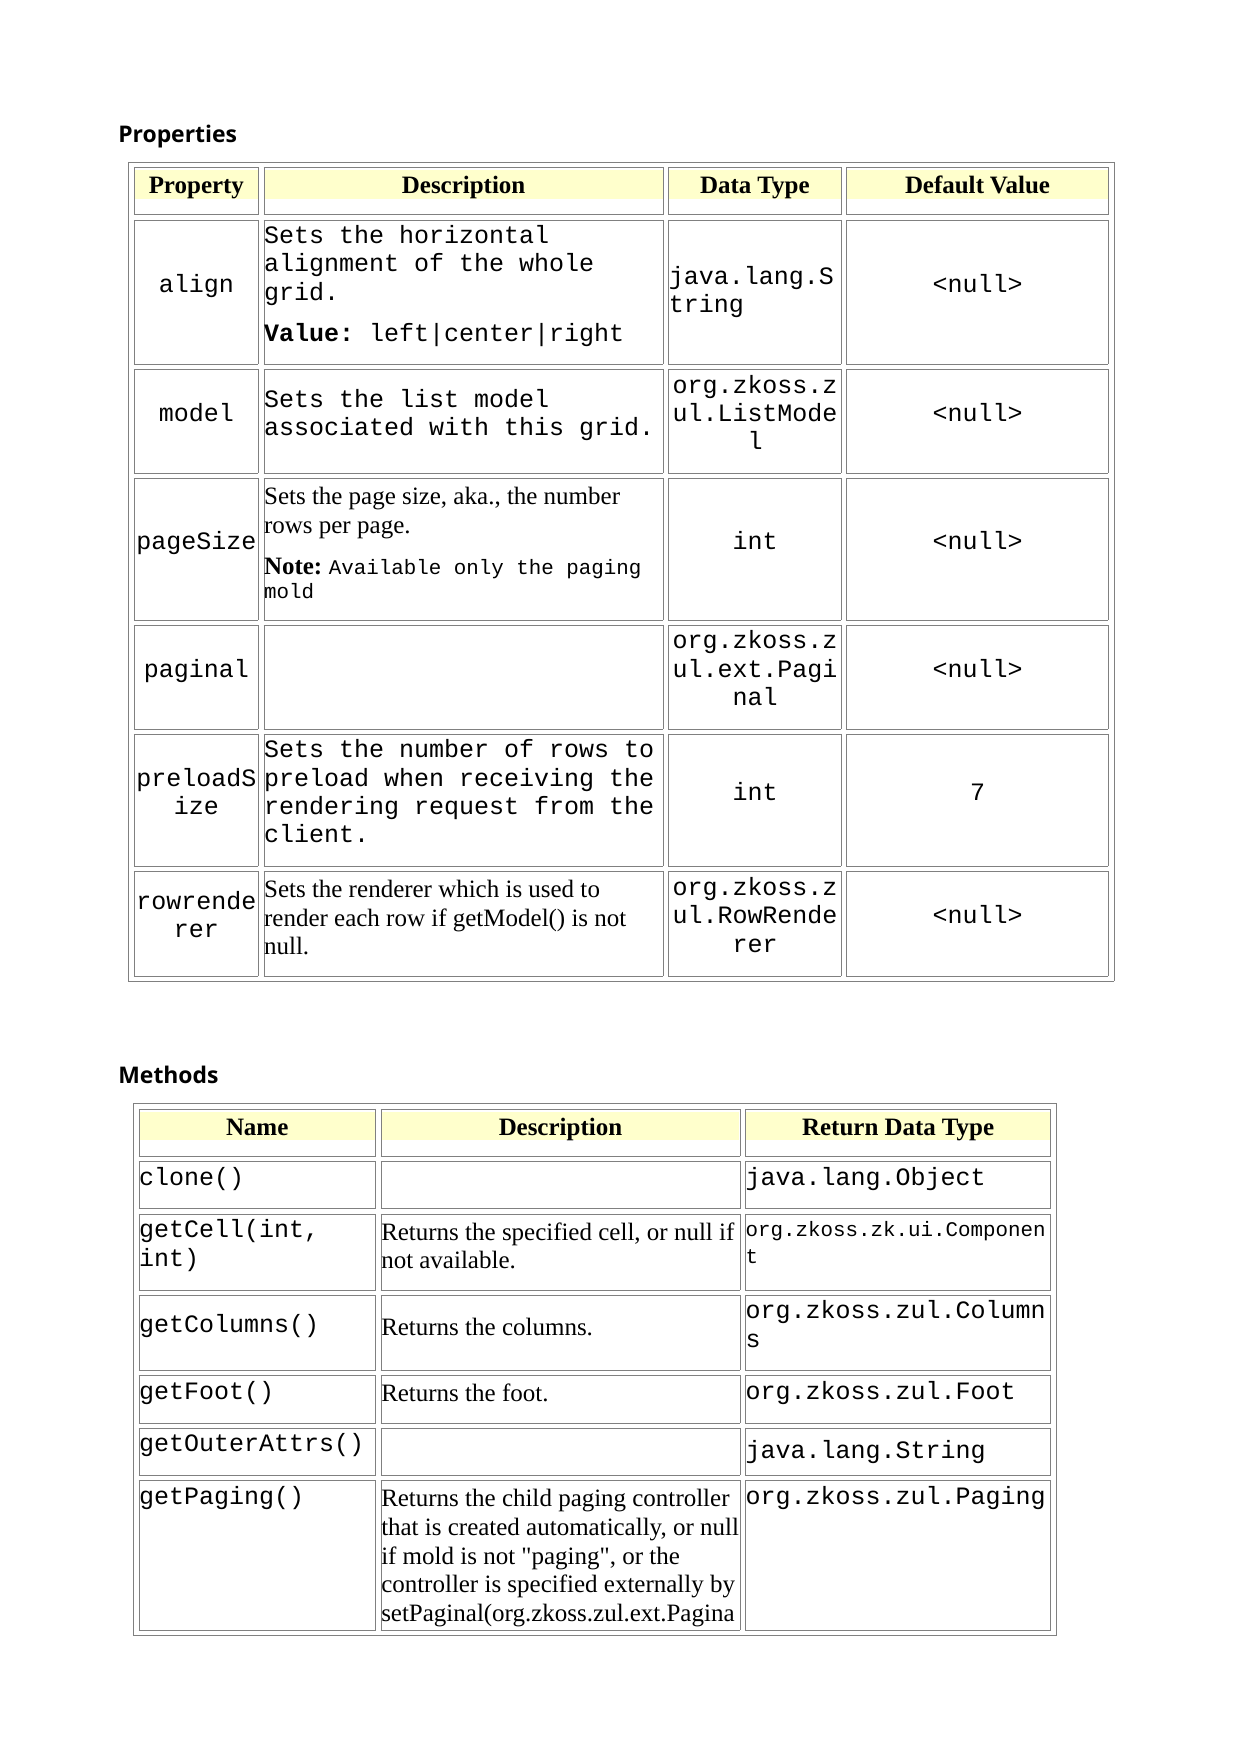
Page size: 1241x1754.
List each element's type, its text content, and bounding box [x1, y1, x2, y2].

table_header Data Type [666, 163, 844, 214]
table_header Name [136, 1104, 378, 1156]
table_header Description [378, 1104, 742, 1156]
table_cell Sets the horizontal alignment of the whole grid. Value: left|center|right [261, 214, 666, 364]
table_header Description [261, 163, 666, 214]
table_cell org.zkoss.zul.Foot [743, 1370, 1053, 1422]
table_cell int [666, 729, 844, 866]
table_header Property [131, 163, 261, 214]
table_cell getFoot() [136, 1370, 378, 1422]
table_cell [378, 1156, 742, 1208]
table_cell org.zkoss.zk.ui.Component [743, 1208, 1053, 1289]
table_cell Sets the number of rows to preload when receiving the rendering request from the client. [261, 729, 666, 866]
table_cell Sets the page size, aka., the number rows per page. Note: Available only the paging mold [261, 473, 666, 620]
table_cell <null> [844, 866, 1111, 976]
subtitle Methods [118, 1059, 1122, 1091]
table_cell clone() [136, 1156, 378, 1208]
table_cell int [666, 473, 844, 620]
table_cell Returns the child paging controller that is created automatically, or null if mold is not "paging", or the controller is specified externally by setPaginal(org.zkoss.zul.ext.Pagina [378, 1475, 742, 1630]
table_cell rowrenderer [131, 866, 261, 976]
table_cell 7 [844, 729, 1111, 866]
subtitle Properties [118, 118, 1122, 149]
table_cell pageSize [131, 473, 261, 620]
table_cell [378, 1423, 742, 1475]
table_cell [265, 626, 663, 728]
table_cell Sets the list model associated with this grid. [261, 364, 666, 473]
table_cell <null> [844, 364, 1111, 473]
table_cell getColumns() [136, 1290, 378, 1370]
table_cell org.zkoss.zul.ext.Paginal [666, 620, 844, 728]
table_cell Returns the specified cell, or null if not available. [378, 1208, 742, 1289]
table_cell java.lang.String [666, 214, 844, 364]
table_cell getOuterAttrs() [136, 1423, 378, 1475]
table_cell [382, 1162, 740, 1208]
table_cell Returns the foot. [378, 1370, 742, 1422]
table_header Default Value [844, 163, 1111, 214]
table_cell org.zkoss.zul.Columns [743, 1290, 1053, 1370]
table_cell java.lang.Object [743, 1156, 1053, 1208]
table_cell Returns the columns. [378, 1290, 742, 1370]
table_cell getPaging() [136, 1475, 378, 1630]
table_cell getCell(int, int) [136, 1208, 378, 1289]
table_cell <null> [844, 620, 1111, 728]
table_cell java.lang.String [743, 1423, 1053, 1475]
table_cell org.zkoss.zul.Paging [743, 1475, 1053, 1630]
table_cell paginal [131, 620, 261, 728]
table_cell Sets the renderer which is used to render each row if getModel() is not null. [261, 866, 666, 976]
table_cell model [131, 364, 261, 473]
table_cell align [131, 214, 261, 364]
table_cell org.zkoss.zul.RowRenderer [666, 866, 844, 976]
table_cell [382, 1429, 740, 1475]
table_cell org.zkoss.zul.ListModel [666, 364, 844, 473]
table_cell preloadSize [131, 729, 261, 866]
table_cell <null> [844, 214, 1111, 364]
table_cell [261, 620, 666, 728]
table_cell <null> [844, 473, 1111, 620]
table_header Return Data Type [743, 1104, 1053, 1156]
